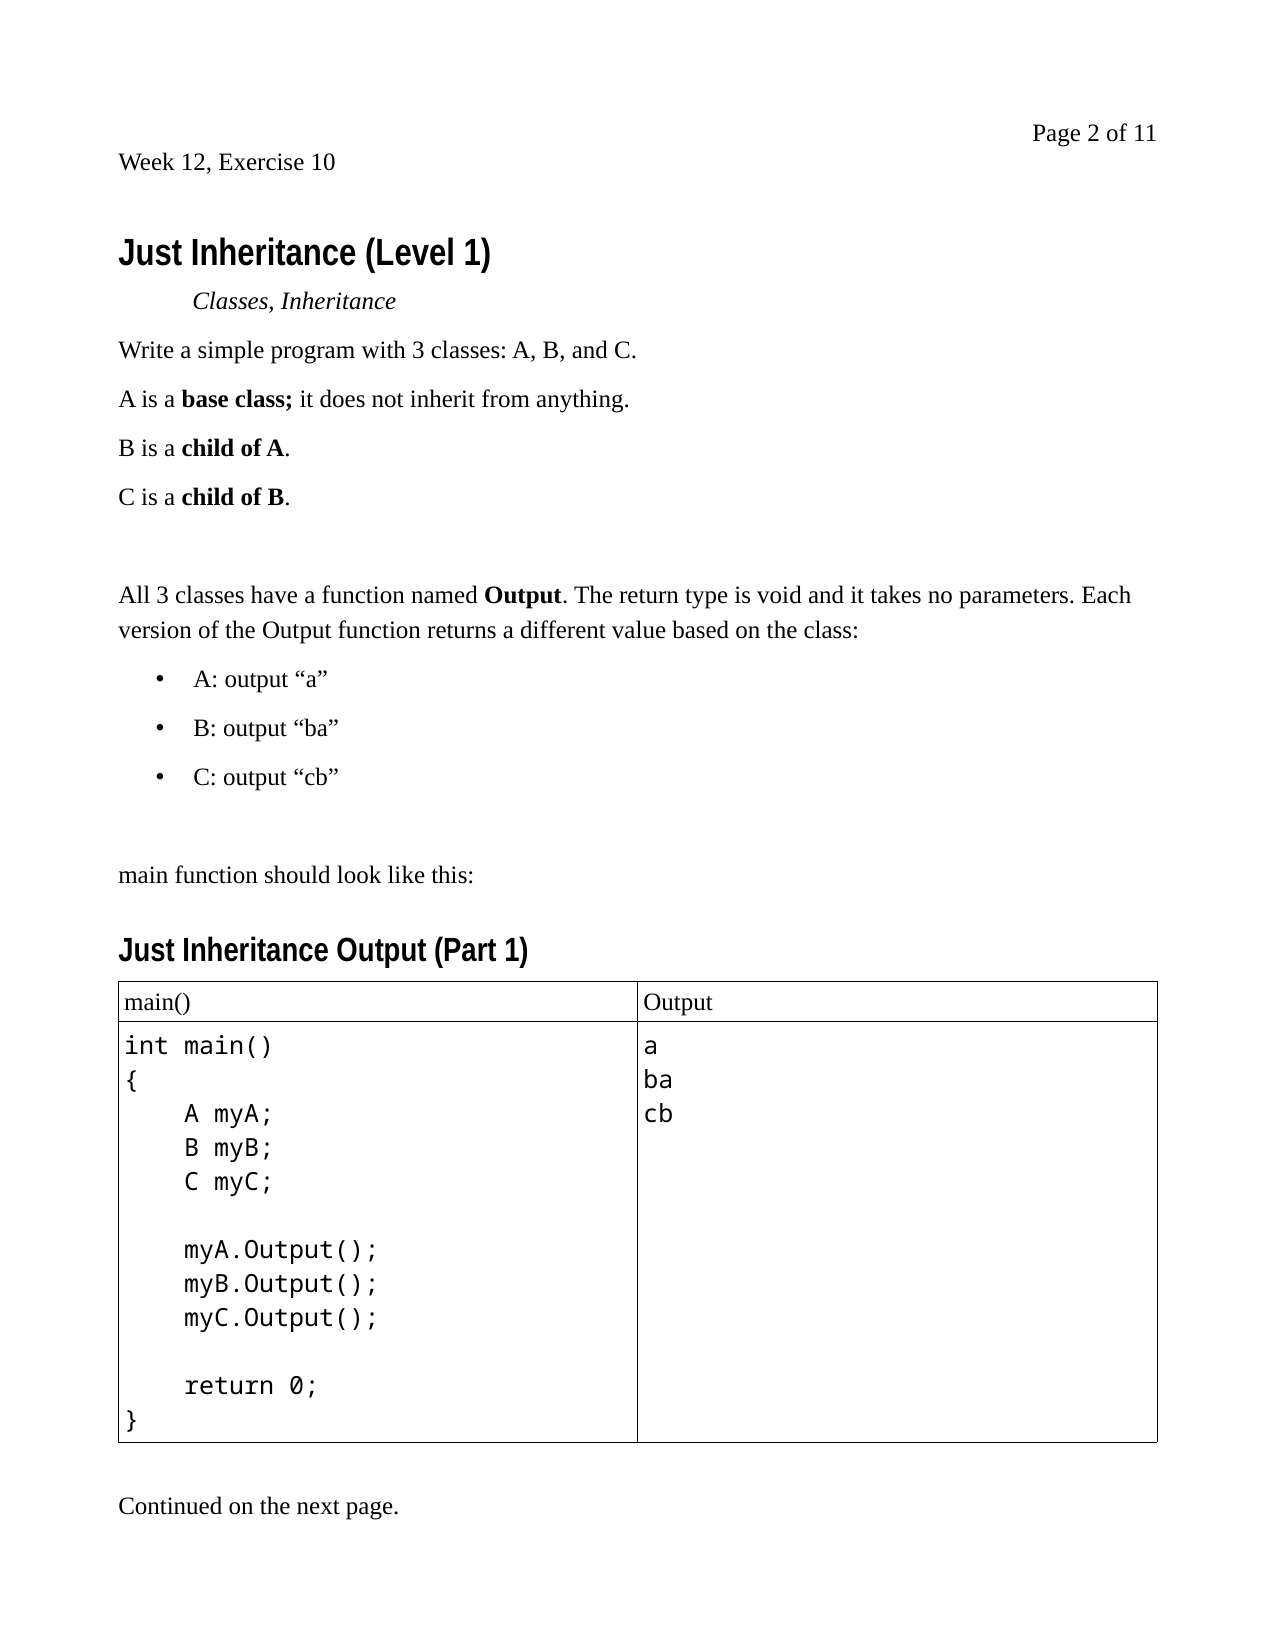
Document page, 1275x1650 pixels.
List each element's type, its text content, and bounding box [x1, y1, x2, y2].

text Classes, Inheritance [118, 286, 1157, 315]
table_cell a ba cb [638, 1022, 1157, 1442]
text Write a simple program with 3 classes: A, B, and C. [118, 335, 1157, 364]
list C: output “cb” [156, 762, 1157, 791]
text C is a child of B. [118, 482, 1157, 511]
table_header Output [638, 982, 1157, 1021]
text A is a base class; it does not inherit from anything. [118, 384, 1157, 413]
list A: output “a” [156, 664, 1157, 693]
text B is a child of A. [118, 433, 1157, 462]
text main function should look like this: [118, 860, 1157, 889]
text Continued on the next page. [118, 1491, 1157, 1520]
text All 3 classes have a function named Output. The return type is void and it takes no parameters. Each version of the Output function returns a different value based on the class: [118, 581, 1157, 644]
table_cell int main() { A myA; B myB; C myC; myA.Output(); myB.Output(); myC.Output(); return 0; } [119, 1022, 637, 1442]
subtitle Just Inheritance Output (Part 1) [118, 930, 1157, 969]
table_header main() [119, 982, 637, 1021]
list B: output “ba” [156, 713, 1157, 742]
subtitle Just Inheritance (Level 1) [118, 230, 1157, 274]
